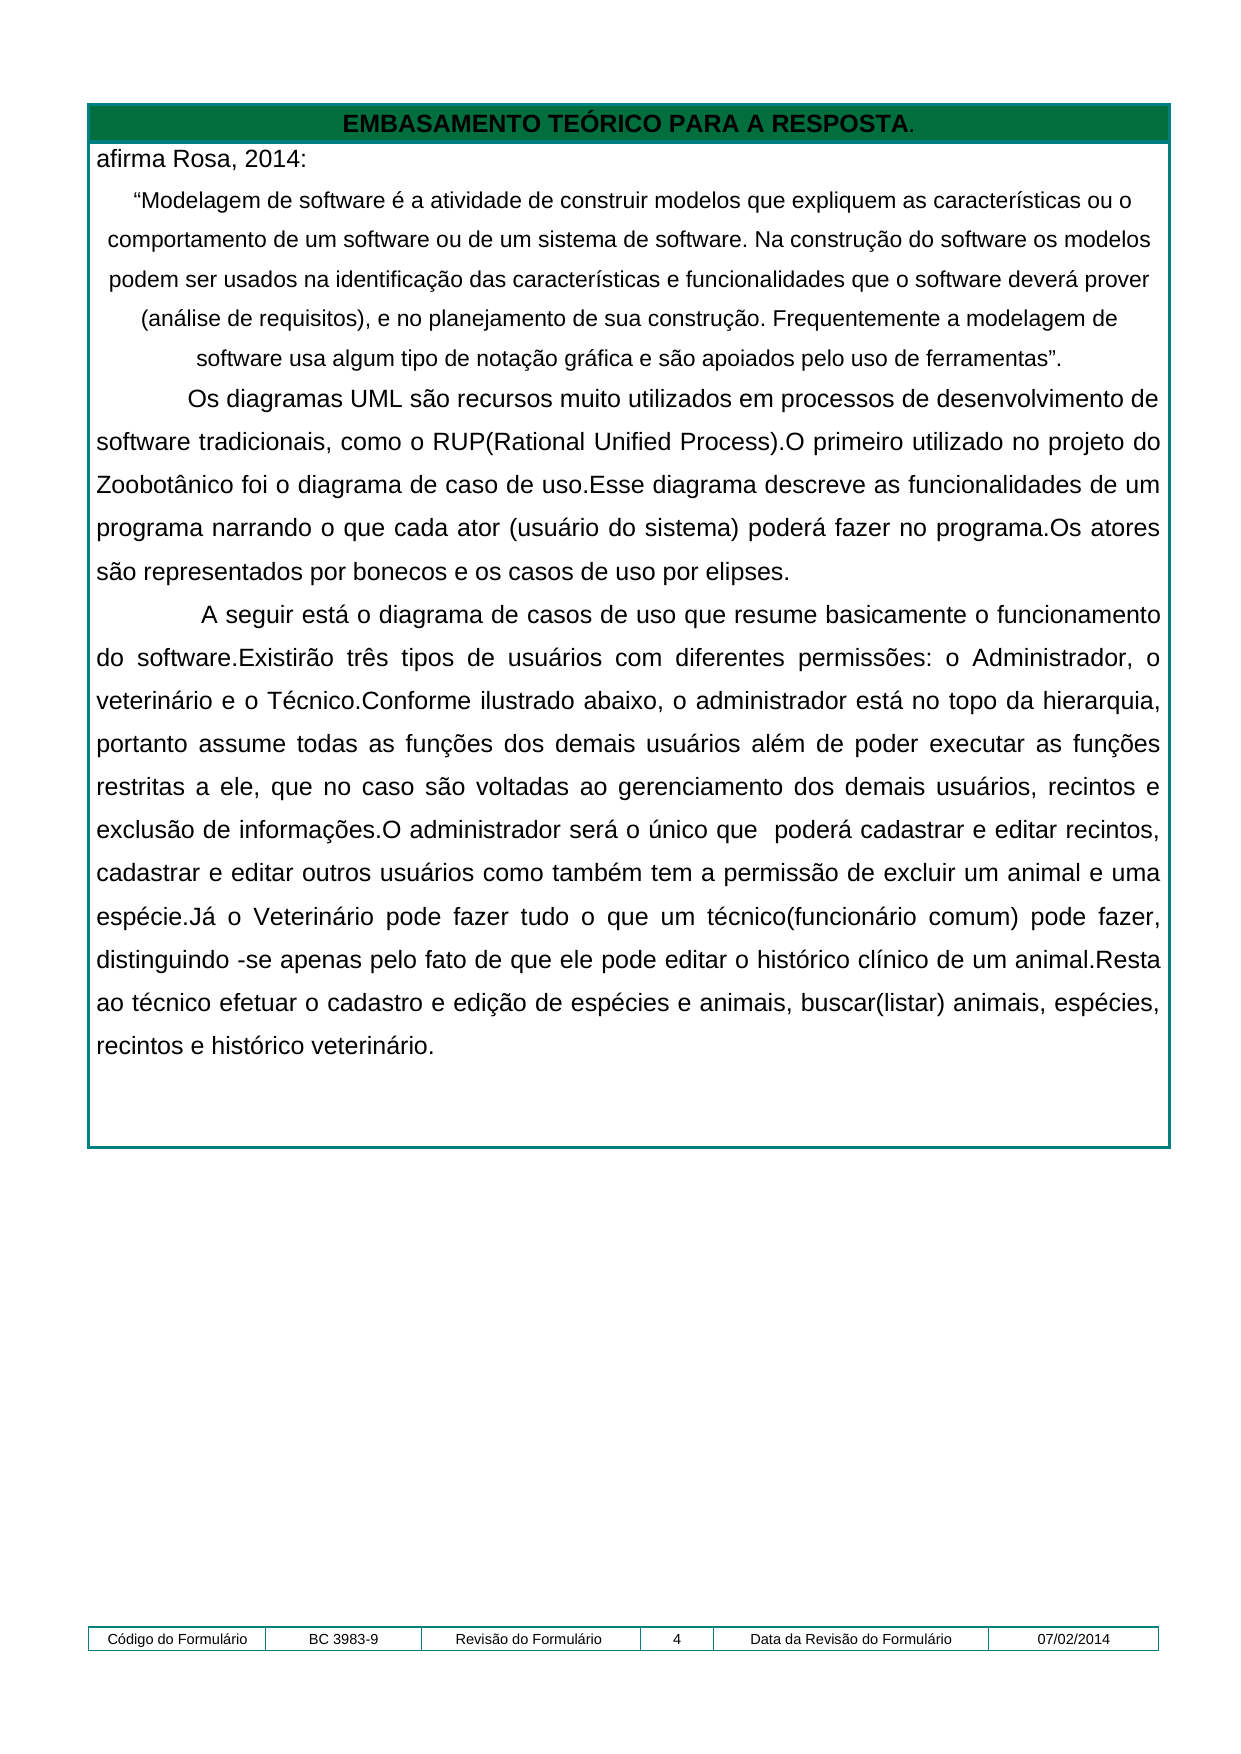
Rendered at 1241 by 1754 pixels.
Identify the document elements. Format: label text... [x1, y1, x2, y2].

table_cell O projeto será realizado em prol da Fundação Ecológica e Zoobotânica de Brusque-SC, também conhecida como Parque Ecológico, Zoobotânico Padre Raulino Reitz ou apenas como Zoobotânico, foi inaugurado no dia 19 de setembro de 1992. No início a fundação contava apenas com 39 recintos, em sua maior parte aves, e com uma área de 120Km² em meio a mata nativa. Em 2009 a fundação obteve uma autorização para poder manejar 64 espécies diferentes de animais. Atualmente expõe 150 animais de 64 espécies entre répteis, aves e mamíferos, nativos da região, assim como espécies exóticas. Anualmente a fundação atende em média 40.000 alunos da região, gerando educação informal, visando a consciência ambiental. Fonte:http://www.radiocidadeam.com.br/noticias/novidades-no-zoobotanico-em-setembro.html, Acesso em: 27/03/2014 Mesmo com essa magnitude, a fundação não possui nenhum tipo de software(programa de computador) para auxiliar em seu plano de manejo, e essa foi a motivação para o desenvolvimento do projeto. O primeiro passo que deve ser dado em um projeto de software é a elicitação, pois, como diz Aramos,2009 “Cabe à elicitação a tarefa de identificar os fatos que compõem os requisitos do Sistema, de forma a prover o mais correto e mais completo entendimento do que é demandado daquele software”.Ou seja,é o pontapé inicial.A partir da fase de elicitação é que será definido o que terá que ser desenvolvido para suprir as necessidades do cliente, sem ela é muito difícil produzir um software que atenda as necessidades do cliente.Existem várias técnicas de fazer a elicitação de um projeto, tais como: Entrevista, Leitura de documentos, questionários, análise de protocolos, entre outras. A técnica escolhida para extrair dados do cliente, ou seja, do parque Zoobotânico foi a pesquisa de campo.Nessa técnica o analista vai até o local onde será implantado o software a fim de entender como funciona o negócio, identificando os problemas existentes. Para auxiliar na análise de requisitos foram utilizados dois diagramas da UML, o diagrama de caso de uso e o diagrama de classe.UML significa Unified Modeling Language ou linguagem de modelagem unificada.Ou seja, tem como objetivo estabelecer um linguagem padrão(unificada) de modelagem de dados para que qualquer desenvolvedor, seja ele de qualquer linguagem, consiga visualizar e interpretar qualquer diagrama UML e assim entender o projeto. A modelagem de dados feita pelos diagramas UML é essencial para se fazer uma elicitação de qualidade e garantir o entendimento de todos os participantes do projeto, como afirma Rosa, 2014: “Modelagem de software é a atividade de construir modelos que expliquem as características ou o comportamento de um software ou de um sistema de software. Na construção do software os modelos podem ser usados na identificação das características e funcionalidades que o software deverá prover (análise de requisitos), e no planejamento de sua construção. Frequentemente a modelagem de software usa algum tipo de notação gráfica e são apoiados pelo uso de ferramentas”. Os diagramas UML são recursos muito utilizados em processos de desenvolvimento de software tradicionais, como o RUP(Rational Unified Process).O primeiro utilizado no projeto do Zoobotânico foi o diagrama de caso de uso.Esse diagrama descreve as funcionalidades de um programa narrando o que cada ator (usuário do sistema) poderá fazer no programa.Os atores são representados por bonecos e os casos de uso por elipses. A seguir está o diagrama de casos de uso que resume basicamente o funcionamento do software.Existirão três tipos de usuários com diferentes permissões: o Administrador, o veterinário e o Técnico.Conforme ilustrado abaixo, o administrador está no topo da hierarquia, portanto assume todas as funções dos demais usuários além de poder executar as funções restritas a ele, que no caso são voltadas ao gerenciamento dos demais usuários, recintos e exclusão de informações.O administrador será o único que poderá cadastrar e editar recintos, cadastrar e editar outros usuários como também tem a permissão de excluir um animal e uma espécie.Já o Veterinário pode fazer tudo o que um técnico(funcionário comum) pode fazer, distinguindo -se apenas pelo fato de que ele pode editar o histórico clínico de um animal.Resta ao técnico efetuar o cadastro e edição de espécies e animais, buscar(listar) animais, espécies, recintos e histórico veterinário. Fonte: Elaborado pelos autores. O segundo diagrama utilizado foi o diagrama de classes.Esse diagrama tem como principal objetivo fazer a especificação de um sistema orientado a objetos, sendo assim um dos mais utilizados na UML.Ele descreve da forma mais aproximada a estrutura do código de um programa, mostrando o conjunto de classes com seus atributos e métodos e o relacionamento entre as classes. Para entendê-lo melhor, deve-se ter uma noção de programação orientada a objetos(POO), que consiste em tentar assimilar os objetos do mundo real com o mundo digital.Na POO utiliza-se classes, que definem os atributos e métodos dos objetos.Por exemplo, existe uma classe Cachorro que possuí atributos como cor do pelo e cor dos olhos, como também métodos(ações) de latir e andar.Então cria-se um objeto com o nome de Rex e diz-se que Rex é do tipo Cachorro, a partir desse momento Rex(objeto) passa a ser uma instância da classe(Cachorro). Além disso, outras características da POO são a reutilização de código e a questão da organização dividindo o código em classes.Para auxiliar na programação orientada a objetos criou-se o seguinte diagrama de classes: Fonte: Elaborado pelos autores. Cada item esta representado por números em vermelho na imagem. Item 1- Animal: Nome da classe. Item 2- São os atributos que a classe 'Animal' ira possuir; '-' significa que é privada e não pode ser visualizado dentro da classe animal, seguido do nome do atributo e então o tipo de dado que ele receberá, podendo ser 'string' que são textos, 'char' apenas um caractere, 'DATE' uma data, 'INT' números inteiros e 'BLOB' qualquer tipo de dado. Item 3- São as funções da classe; '+' significa que a função é publica e pode ser chamada em qualquer outra parte do projeto, após isso vem o nome da função. 'Void' significa que a função não retorna valor binário, apenas executa a ação. Item 4- Relacionamento entre duas classes, no caso 'Animal' e 'Espécie'. O número um e a letra 'n' determinam que a classe 'Animal' esta ligada a uma única 'Espécie', já a classe 'Espécie' esta ligadas a tantos Animais quão necessário. Item 5- Relacionamento entre as classes 'Animal' e 'Recinto'. Um recinto pode conter vários animais, mas um animal só pode estar em um recinto. Item 6- Faz uma conexão entre as classes 'Animal' e 'infoVeterinario' com 'Observação' e 'Usuário'. Tal ligação faz com que um animal tenha ligação com apenar um 'infoVeterinario' mas com tantas observações quão o necessário, e também que cada uma dessas observações tenha apenas um usuário responsável por ela. Logo após a fase de elicitação, pode-se verificar a viabilidade do projeto e o desenvolvimento começa a ser planejado. Foi realizada uma pesquisa de campo no parque Zoobotânico a fim de identificar a real necessidade do mesmo.Dessa forma foi descoberto que a sua carência estava no plano de manejo dos animais, segundo o próprio gerente da fundação, Rodrigo De Souza. O plano de manejo é um documento que toda UC (Unidade de Conservação) deve ter, em no máximo 5 anos após a sua fundação, e deve ser elaborado os objetivos gerais pelas quais ela foi criada. Deve ser elaborado por meio de estudos de várias áreas como do meio físico, biológico e social. Ele estabelece as normas e restrições de ações e uso dos recursos naturais da UC. Muitas vezes determina o zoneamento, caracterizando cada uma de suas áreas e sua finalidade.Nesse caso, o plano de manejo será focado na área biológica, ou seja, como o animal deve ser manuseado. Outro objetivo da pesquisa de campo foi levantar os requisitos para a construção do software.Conversando com os stakeholders do projeto foi observado que, no programa será possível cadastrar um animal e guardar informações importantes para o seu controle, como nome popular, nome científico, espécie, família, origem do animal, número de identificação, necessidades especiais, recinto(jaula) em que o animal se encontra.Assim como um histórico onde será registrado o comportamento do animal, útil para o seu manejo, como por exemplo se o animal não se alimentou será registrado, para que o veterinário possa ter o controle do animal.Também poderá ser cadastrado o funcionário que utilizará o programa sendo que suas permissões dependerão da sua função, e ainda os recintos do Zoobotânico, onde dever ser cadastrados os animais que estão nele, dados da planta e a norma IN169. Quando chega a parte do desenvolvimento precisa-se decidir quais das diversas tecnologias disponíveis atualmente que serão usadas, muitas delas utilizam padrões estabelecidos pela W3C. O W3C(World Wide Web, do inglês Rede Mundial de Computadores) é uma organização mundial que conta com uma equipe em tempo integral e o publico, desenvolvedores, para desenvolverem padrões para a internet. O líder da organização é Tim Berners-Lee (inventor da internet) e Jeffrey Jaffe. Segundo o próprio W3C: “O W3C desenvolve especificações técnicas e orientações através de um processo projetado para maximizar a consenso sobre as recomendações, garantindo qualidades técnicas e editoriais, além de transparentemente alcançar apoio da comunidade de desenvolvedores, do consórcio e do público em geral. “ Na construção do Software é preciso se comunicar com o computador dando utilidade a todos esses dados, para isso é necessário utilizar uma linguagem de programação, que nada mais é um conjunto de código que o computador interpreta e executa uma determinada ação, ou seja,é a forma de interagir com o computador, e assim como na vida real, exitem vários idiomas, cada um com suas próprias características, entretanto todos possuem o mesmo objetivo, a comunicação. Dentre as linguagens de programação que serão utilizadas estão: HTML PHP Javascript CSS HTML5 HTML5(Hypertext Markup Language 5, do inglês linguagem de marcação de hipertexto 5) é a quinta verão da linguagem HTML O grupo W3C define 3 pilares para a internet, um deles é uma linguagem de hipertexto para facilitar a navegação entre fonte de informação, atualmente o HTML5 é essa linguagem. Os hipertextos são um conjunto de arquivos interligados entre si formando uma grande rede de informação. Diferente de um texto normal, como de um livro, em que os assuntos ficam interligados seguidamente, no hipertexto os assuntos são conectados de forma imprecisa, dessa forma a troca de dados fica mais dinâmica. PHP e APACHE PHP(Hypertext Preprocessor do inglês, hipertexto preprocessado) criado por Rasmus Lerdorf em 1995, é uma linguagem script executada por um servidor. Diferente do JavaScript o PHP é utilizado geralmente para programação ao lado do servidor. Além disso o PHP pode ser trabalhado tanto em programação orientada a objeto, como em programação estrutural ou até mesmo em uma mistura dos dois. E não está limitado apenas a gerar apenas HTML, com o PHP também é possível gerar imagens, PDF e animações em Flash. Sua principal vantagem está na enorme lista de banco de dados com o qual o PHP tem suporte, como por exemplo MySQL, SQLite, Oracle, etc. O servidor utilizado será o APACHE, que é de longe o servidor mais utilizado no mundo, diversas pesquisas já compravam isso, como a feita em 2009 pela Netcraft, segundo ela mais de 65% de todos os sites rodavam no servidor APACHE. O APACHE após receber um código em PHP executa um interpretador de PHP que processará todas as informações, como acesso ao banco de dados ou a outros arquivos e então retornar o código em HTML correspondente para apresentar a página descrita em PHP para o APACHE que então ira enviar para o navegador o código HTML pronto para então o navegador poder executá-lo em gerar a página. Para utilizar o APACHE será instalado o XAMPP, rodando em sistema Windows, ou LAMP rodando em sistema Linux, com os principais servidores de código aberto do mercado, como o APACHE para PHP e MySQL para banco de dados. Sua interfase é muito simples, porém pratica e rápida e sem necessidade de se instalar, apenas deve ser descompactado e está pronto para ser usado. JavaScript JavaScrip é uma linguagem dinâmica e orientada a objeto criado por Brendan Eich em 1995 como uma linguagem script client-side(do inglês, script ao lado do cliente). As linguagens script tem como finalidade de ser executada no interior de programas ou outra linguagem. No caso do JavaScript é o navegador responsável por executá-lo realizando interações com o usuário, podendo trocar a cor de certos campos, ou até mesmo realizar certa função do software, após certa ação do usuário. Pode ser escrito junto ao HTML diferenciando por meio das tags “<script>” para iniciar o código em JavaScript e “<\script>” para finalizá-lo. CSS A parte visual do software será desenvolvida em CSS(Cascading Style Sheets, em do inglês Folha de estilo em cascata) uma linguagem que facilita o desenvolvedor gráfico da aplicação por permitir ser escrita tanto em um arquivo a parte dos demais e ser apenas referenciado neles, como pode ser escrito no início de cada arquivo e cada um com um CSS diferente, ainda pode ser feito sempre que criar um elemento na página, ou então utilizando todas as 3 formas. Segundo Pedro Rogério(2007) para futuras manutenções e projetos em camadas é aconselhável que o CSS seja utilizado apenas em arquivos externos. Utilizando CSS é possível trocar atributos como a cor de um determinado elemento, ou grupo de elemento, assim como trocar o tamanho, forma, estilo da letra, etc.Também é possível alterar os atributos sobre certa circunstância como o mouse parado em cima do elemento ou segurando o botão esquerdo do mouse em cima do elemento. Para trabalhar com todas essas tecnologias existem certos padrões de projeto feitos para auxiliar os programadores e o escolhido para esse projeto foi o MVC.O padrão de programação MVC(Modelo Visão e Controle) divide a programação do software em 3 partes, o modelo, a visão e o controle. A visão é a parte que interage com o usuário, recebe informações do usuário e fornece-as para o controlador, que executa a parte lógica do projeto a partir das informações vindas da visão e do modelo, sempre seguindo o plano de negócio da empresa. O modelo é a ponte entre o controle e aplicações externas, como o banco de dados. Por exemplo. O usuário tenta efetuar o login. Após preencher um campo com o e-mail e outro com a senha ele clica em um botão escrito 'Entrar', toda essa parte está na visão tanto os campos como o design da tela. Após clicar no botão 'Entrar', o e-mail como senha e até mesmo o clicar do botão são enviados para o controlador que ira utilizar esses dados para executar uma determinada função e requisitar ao modelo uma determinada ação que ira retornar outros dados para o controle, este ira definir se o login é valido ou não e informar para a visão se o usuário pode ou não ter acesso ao projeto, caso tenha transferi-lo para outra parte da aplicação ou informá-lo que o e-mail ou senha estão inválidos.Ela é aconselhável por facilitar a manutenção, o teste, a atualização do sistema e o desenvolvimento paralelo de qualquer umas das 3 partes. Porém, se os programadores tivessem que construir tudo do zero o trabalho não renderia nada, é por isso que um dos principais focos da programação orientada a objeto é o reúso de códigos.Portanto, são utilizadas diversas Frameworks para poupar a reprogramação de coisas simples e que se repetem com facilidade entre os projetos.As frameworks são códigos já feitos para solucionar um grupo de requisitos de diversos softwares diferentes. Mas não só resolver, as frameworks também padronizam o projeto, dizendo qual a forma apropriada para aquela situação. Como a linguagem de programação escolhida foi o PHP e foi decidido trabalhar com MVC, um framework que se encaixa perfeitamente no projeto é o Codeigniter pois ele é feito especialmente para desenvolvimento em PHP e oferece uma ótima contribuição para se trabalhar no padrão MVC. O Codeigniter tem como objetivo possibilitar que o programador produza mais rapidamente e possa focar na parte criativa do projeto, uma vez que seja necessário um número menor de linhas para realizar certas tarefas pelo motivo de que o framework já pré codifique determinadas funções comuns entre vários softwares.Esse framework agrupa um conjunto de bibliotecas para tarefas comuns necessárias e padroniza uma estrutura lógica para acesso a estas bibliotecas. Segundo Teixeira, 2013, o Codeigniter é “Considerado um toolkit, ou seja, uma caixa de ferramentas cujo objetivo é nos permitir desenvolver aplicações muito mais rápido do que poderíamos fazer sem a utilização de um framework.” Para facilitar e agilizar a programação, foi decidido utilizar uma IDE(Ambiente de desenvolvimento integrado).Como explica Santos(2014, Pg.04) “O IDE é um programa de computador, geralmente utilizado para aumentar a produtividade dos desenvolvedores de software, bem como a qualidade desses produtos. Podem auxiliar, através de ferramentas e características, na redução de erros e na aplicação de técnicas...” O IDE escolhido foi o NetBeans devido à familiaridade dos programadores com o software.O NetBeans é um IDE gratuito e de código aberto.Segundo o site do mesmo: “O NetBeans IDE é um ambiente de desenvolvimento - uma ferramenta para programadores, que permite escrever, compilar, depurar e instalar programas. O IDE é completamente escrito em Java, mas pode suportar qualquer linguagem de programação. Existe também um grande número de módulos para extender as funcionalidades do IDE NetBeans. O NetBeans IDE é um produto livre, sem restrições à sua forma de utilização. ” O principal motivo para utilizar o Netbeans para o projeto está na constante atualização de seu sistema e pela padronização oferecida, como comentado no site do mesmo: “Com seu Editor Java em constante aprimoramento, muitas funcionalidades avançadas e uma extensa linha de ferramentas, modelos e exemplos, o NetBeans IDE define o padrão de desenvolvimento com suas tecnologias inovadoras. ” Ainda pelo site do NetBeans é possível ter uma noção melhor da real utilização prática desse IDE e da possibilidade de adaptá-lo: “Um IDE é muito mais que um editor de texto. O Editor do NetBeans recua linhas, associa palavras e colchetes e realça códigos-fonte sintática e semanticamente. Ele também fornece modelos de código, dicas de codificação e ferramentas de refatoração. O editor suporta várias linguagens, incluindo Java, C/C++, XML, HTML, PHP, Groovy, Javadoc, JavaScript e JSP. Como o editor é extensível, você pode adicionar suporte para muitas outras linguagens. ” Além de tudo já citado acima, o NetBeans ainda ajuda na organização do código fonte, de forma que para futuras alterações no código figuem mais simples e rápidas. Bem, como o software funciona basicamente como um repositório de dados sobre os animais, a informação será armazenada em um banco de dados.Segundo Marcelo Abib Cardoso,2009, “Banco de dados é um sistema de armazenamento de dados, ou seja, um conjunto de registros que tem como objetivo organizar e guardar as informações.” O Banco de dados que será utilizado no projeto é o SGBD(sistema de gerenciamento de banco de dados)MySQL, que se intitula o banco de dados de código aberto mais popular do mundo. O My SQL foi criado na Suécia por suecos e um finlandês: David Axmark, Allan Larsson e Michael Montty Widenus, mais tarde foi comprado pela empresa de tecnologia e informática Oracle, sua atual proprietária.Ele utiliza a linguagem SQL(Structure Query Language – Linguagem de Consulta Estruturada).É o banco de dados mais utilizado do mundo, segundo o site do mesmo, utilizado até mesmo pela NASA(National Aeronautics and Space Administration- Administração Nacional da Aeronáutica e do Espaço),Google, Facebook, Banco Bradesco e muitos outros. Para auxiliar na utilização do My SQL será usado o programa My SQL Workbench, uma ferramenta gráfica que permite a visualização, criação e gerenciamento de bancos de dados em forma de tabelas, ou em apenas códigos escritos, caso o desenvolvedor preferir. O My SQL Workbench é o sucessor de DBDesigner 4 e é feito especialmente para trabalhar com o banco de dados My SQL, ambos foram desenvolvidos pela mesma empresa. A definição mais comum para CRUD é: Termo para designar as quatro operações básicas de banco de dados, Creat, Read, Update e Delete, do inglês respectivamente, criar, ler, editar e deletar. Na matemática não é possível calcular algo sem usar pelo menos umas das quatro operações básicas, nos bancos de dados não é diferente, sem o CRUD não é possível fazer nada. A matemática não existe sem suas quatro operações, os bancos de dados também não. O texto a seguir são os códigos gerados pelo MySQL Workbench a partir das tabelas desenvolvidas em cima das pesquisas realizadas no Parque Zoobotânico de Brusque. Nesses códigos é possível ver a utilização de quase todas as operações do CRUD, que no MySQL são escritas, respectivamente, como 'INSERT', 'SELECT', 'UPTADE' e 'DELETE'. -- ----------------------------------------------------- -- Table `mydb`.`Animal` -- ----------------------------------------------------- Apenas anuncia o inicio do código para crianção da tabela 'Animal' DROP TABLE IF EXISTS `mydb`.`Animal` ; Caso já exista uma tabela com o nome 'Animal' no banco 'mydb'esse código ira apaga-la. CREATE TABLE IF NOT EXISTS `mydb`.`Animal` ( Cria uma tabela com o nome 'Animal', no banco 'mydb', com os seguintes campos... `idAnimal` INT NOT NULL COMMENT 'Tabela para cadastrar os animais do Zoo.\nNesse campo é salvo o Numero dele no Zoo.' , Campo 'idAnimal' que é um INT, ou seja, um número inteiro, NOT NULL, que não pode ser deixado em branco. Possui uma descrição para explicar sua utilidade: “Tabela para cadastrar os animais do Zoo. Nesse campo é salvo o número dele no Zoo.” A vírgula diz que logo em seguida vira outro campo da tabela. `Obs` TEXT NULL COMMENT 'Descreve as necessidades especiais do animal' , Obs do tipo TEXT, ou seja um texto, NULL, que pode ser deixado em branco. Descrição: “Descreve as necessidades especiais do animal”. `procedencia` VARCHAR(45) NOT NULL COMMENT 'Descreve de onde o animal veio' , 'procedencia' do tipo VARCHAR(45), um texto com no máximo 45 caracteres, que não pode ser deixado em branco. Descrição: “Descreve de onde o animal veio”. `entrada` DATE NULL COMMENT 'Data em que o animal entrou no Zoo' , 'entrada' do tipo DATE, uma data, que pode ser deixado em branco. Descrição: “Data em que o animal entrou no Zoo”. `idvet` INT NULL COMMENT 'ID da ficha veterinaria' , 'idvet' um numero inteiro que pode ser deixado em branco. Descrição: “ID da ficha veterinária”. `Sexo` CHAR NULL COMMENT 'Sexo do animal\nAlgumas vezes nao se sabe o sexo do animal,nesse caso o valor é NULL' , 'Sexo' do tipo CHAR, apenas um caractere, que pode ser deixado em branco. Descrição: “Sexo do animal Algumas vezes não se sabe o sexo do animal, nesse caso o valor é NULL”. `desfecho` VARCHAR(45) NULL COMMENT 'Descreve como o animal saio do Zoo' , 'desfecho' um texto com no máximo 45 caracteres que pode ser deixado em branco. Descrição: “Descreve como o animal saio do Zoo”. `desfechoData` DATE NULL COMMENT 'Data que o animal saio do Zoo' , 'DesfechoData' uma data que pode ser deixada em branco. Descrição: “Data que o animal saio do Zoo”. `idEspecie` INT NOT NULL COMMENT 'ID da especie do animal' , 'idEspecie' um inteiro que não pode ser deixado em branco. Descrição: “ID da espécie do animal”. `imagem` BLOB NULL COMMENT 'Foto do animal' , 'imagem' do tipo BLOB, um campo que pode receber qualquer tipo de dado, que pode ser deixado em branco. Descrição: “Foto do animal”. `marcacao` VARCHAR(100) NOT NULL COMMENT 'Numero do animal do IBAMA' , 'marcaco' é um texto com no máximo 100 caracteres e que não pode ser deixado em branco. Descrição: “Número do animal do IBAMA”. `Apelido` VARCHAR(45) NULL COMMENT 'Como os funcionarios chamam o animal' , 'Apelido' um texto de no máximo 45 caracteres que pode ser deixado em branco. Descrição: “Como os funcionários chamam o animal”. `idRecinto` INT NOT NULL COMMENT 'ID do recinto onde o animal se encontra' , 'idRecinto' um número inteiro que não pode ser deixado em branco. Descrição: “ID do recinto onde o animal se encontra”. PRIMARY KEY (`idAnimal`) , Essa linha diz que o campo 'idAnimal' sera a chave primaria da tabela, ou seja, o campo principal que não poderá ser igual entre os animais registrados nela. Também será ela a chave de ligação caso outra tabela precise acessar algum outro dado do animal. INDEX `fk_Animal_especie1_idx` (`idEspecie` ASC) , Transforma o campo 'idEspecie' em uma chave estrangeira, ou seja, uma conexão com outra tabela. INDEX `fk_Animal_Recinto1_idx` (`idRecinto` ASC) , Transforma o campo 'idRecinto' em uma chave estrangeira'. UNIQUE INDEX `marcacao_UNIQUE` (`marcacao` ASC) , Determina que o campo 'marcacao' sera único, e assim como a chave primaria, existira apenas um animal com determinado número. CONSTRAINT `fk_Animal_especie1` FOREIGN KEY (`idEspecie` ) REFERENCES `mydb`.`especie` (`idEspecie` ) ON DELETE NO ACTION ON UPDATE NO ACTION, Determina a qual tabela será a conexão feita por meio do campo 'idEspecie', nesse caso a tabela será 'especie' e campo nela escolhido para fazer a conexão é de mesmo nome que o campo da tabela 'Animal'. Assim o campo de ligação entre a tabela 'Animal' e 'Especie' é 'idEspecie'. E diz que não haverá ação em caso de apagar ou alterar o dado do campo. CONSTRAINT `fk_Animal_Recinto1` FOREIGN KEY (`idRecinto` ) REFERENCES `mydb`.`Recinto` (`idRecinto` ) ON DELETE NO ACTION ON UPDATE NO ACTION) Determina que o campo 'idRecinto' sera a conexão entre as tabelas 'Animal' e 'Recinto'. Não haverá ação no caso de apagar ou alterar o dado do campo. O “)” determina o término da criação da tabela. -- ----------------------------------------------------- -- Table `mydb`.`Animal_log` -- ----------------------------------------------------- Apenas anuncia o início do código para a tabela 'Animal_log' Será uma tabela para salvar os antigos dados da tabela 'Animal' após uma alteração. Possui alguns campos a mais da tabela 'Animal': 'idAnimal_log' para diferenciar uma alteração da outra; 'tipo' para dizer o tipo de alteração que ocorreu; 'data' para determinar a data da alteração; 'idUsuario' para saber quem fez a alteração. DROP TABLE IF EXISTS `mydb`.`Animal_log` ; CREATE TABLE IF NOT EXISTS `mydb`.`Animal_log` ( `idAnimal_log` INT NOT NULL AUTO_INCREMENT COMMENT 'Tabela para controlar o historico de alterações na tabela \'Animal\'\n' , `Obs` TEXT NULL , `procedencia` VARCHAR(45) NOT NULL , `entrada` DATE NULL , `idvet` INT NULL , `Sexo` CHAR NULL , `desfecho` VARCHAR(45) NULL , `desfechoData` DATE NULL , `idEspecie` INT NOT NULL , `imagem` BLOB NULL , `marcacao` VARCHAR(100) NOT NULL , `Apelido` VARCHAR(45) NULL , `idRecinto` INT NOT NULL , `tipo` VARCHAR(45) NOT NULL COMMENT 'Tipo de ação que a tabela animal sofreu' , `data` DATETIME NOT NULL COMMENT 'Data da alteração' , `idAnimal` INT NULL COMMENT 'ID do animal que sofreu a ação' , `idUsuario` INT NULL COMMENT 'ID do usuario que fez a ação' , PRIMARY KEY (`idAnimal_log`) , INDEX `fk_Animal_especie1_idx` (`idEspecie` ASC) , INDEX `fk_Animal_Recinto1_idx` (`idRecinto` ASC) , INDEX `fk_Animal_log_Animal1` (`idAnimal` ASC) , INDEX `fk_Animal_log_usuario1` (`idUsuario` ASC) , UNIQUE INDEX `marcacao_UNIQUE` (`marcacao` ASC) , CONSTRAINT `fk_Animal_especie10` FOREIGN KEY (`idEspecie` ) REFERENCES `mydb`.`especie` (`idEspecie` ) ON DELETE NO ACTION ON UPDATE NO ACTION, CONSTRAINT `fk_Animal_Recinto10` FOREIGN KEY (`idRecinto` ) REFERENCES `mydb`.`Recinto` (`idRecinto` ) ON DELETE NO ACTION ON UPDATE NO ACTION, CONSTRAINT `fk_Animal_log_Animal1` FOREIGN KEY (`idAnimal` ) REFERENCES `mydb`.`Animal` (`idAnimal` ) ON DELETE NO ACTION ON UPDATE NO ACTION, CONSTRAINT `fk_Animal_log_usuario1` FOREIGN KEY (`idUsuario` ) REFERENCES `mydb`.`usuario` (`idUsuario` ) ON DELETE NO ACTION ON UPDATE NO ACTION) ENGINE = InnoDB; ##triggers do animal Apenas anuncia o início do código para as triggers, ações que ocorrerão após outra ação ser requerida, referente ao animal. create trigger inserir_animal before insert on animal for each row begin Cria uma trigger com o nome 'inserir_animal' que tera ações antes de inserir dados na datela 'Animal'.As ações serão as seguintes: insert into animal_log values Inserir na tabela 'animal_log' os valores: (null,new.obs,new.procedencia, new.entrada,new.idvet,new.sexo,new.desfecho, new.desfechodata,new.idespecie, new.imagem,new.marcacao, new.apelido,new.idrecinto, Preencher automaticamente o campo 'idAnimal_log'.Já os dados comuns entre os as 2 tabelas serão salvos na tabela 'Animal_log' antes de serem salvos na tabela 'Animal'. 'INSERT',now(),id,new.idAnimal); Os campos 'tipo','data', 'idUsuario' e 'idAnimal' receberão respectivamente os valores: 'INSERT', data atual, id do usuário e id do animal. Onde o id virá de uma procedurre para inserir um animal. End&& Determina o fim das ações antes da ação requerida. ##Login Anuncia o inicio do código para procedure 'login', que visa facilitar o comando para login no desenvolvimento fora do MySQL Workbench. create procedure login (in sen varchar(45), log varchar(45)) Cria uma procedure chamada 'login' que possui as variaveis 'sen'(texto de no máximo 45 caracteres para a senha) e 'log'(texto de no máximo 45 caracteres para o login ou e-mail do usuario). Begin Inicia o código que será executado por trás da procedure. select tipo,idusuario from usuario where senha=md5(sen) and login=log; Seleciona o tipo e idUsuario da tabela 'usuario' onde o campo 'senha', já codificado, é igual a variável 'sen' e o campo 'login' é igual a variável 'log'. End&& Finaliza a procedure. call login (123, abc); Chama a procedure 'login' definindo os valores das variáveis 'sen' e 'login' respectivamente por '123' e 'abc'. A procedure ira procurar pelo usuário onde o campo 'senha' é 123(ambos codificados) e 'login' igual a 'abc'. [90, 144, 1168, 1146]
table_header EMBASAMENTO TEÓRICO PARA A RESPOSTA. [90, 106, 1168, 140]
